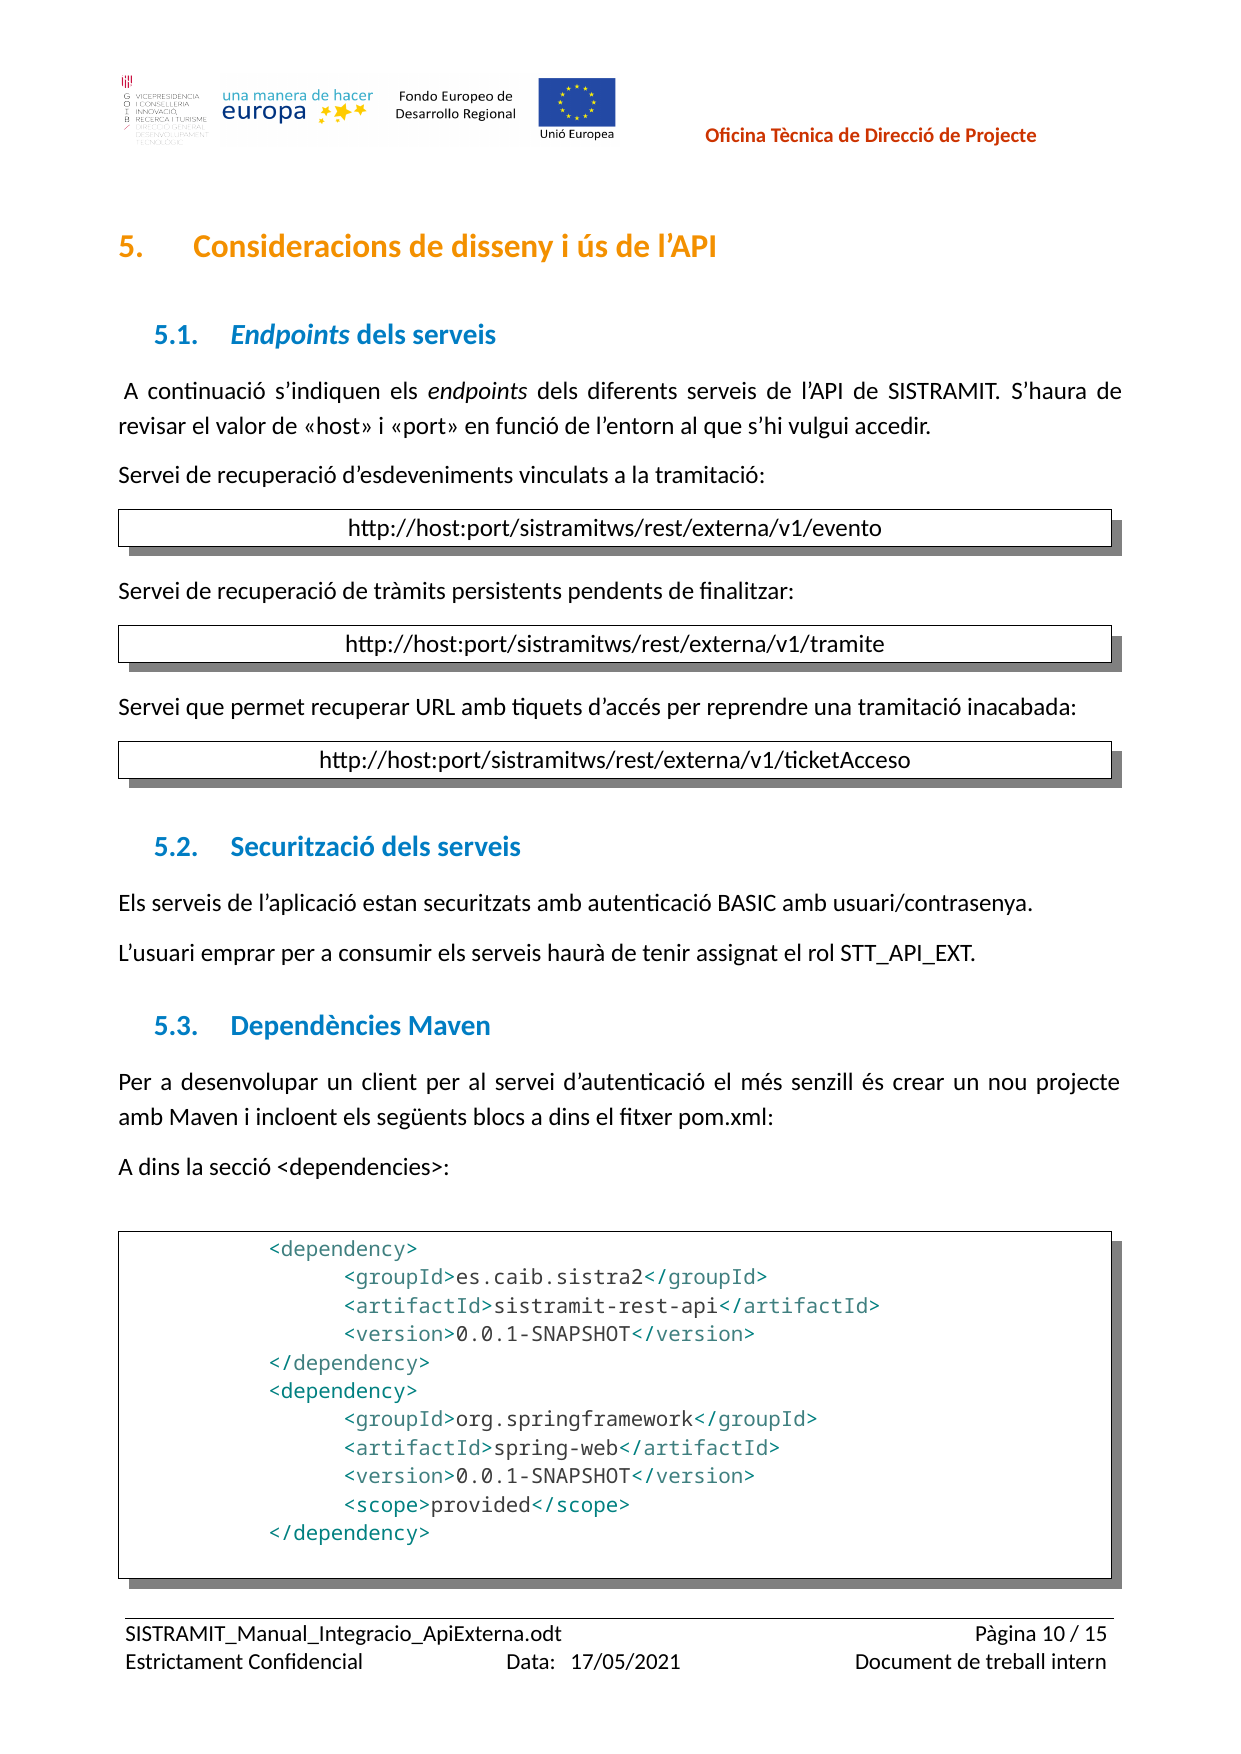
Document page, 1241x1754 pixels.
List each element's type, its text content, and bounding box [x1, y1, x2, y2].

subtitle Dependències Maven [153, 1007, 1122, 1042]
text <groupId>org.springframework</groupId> [119, 1401, 1111, 1430]
text http://host:port/sistramitws/rest/externa/v1/evento [119, 510, 1111, 546]
picture [118, 73, 213, 147]
text <dependency> [119, 1373, 1111, 1401]
text <artifactId>sistramit-rest-api</artifactId> [119, 1288, 1111, 1316]
text <groupId>es.caib.sistra2</groupId> [119, 1259, 1111, 1288]
text <version>0.0.1-SNAPSHOT</version> [119, 1316, 1111, 1344]
picture [219, 73, 621, 147]
text </dependency> [119, 1515, 1111, 1547]
text A dins la secció <dependencies>: [118, 1151, 1122, 1181]
text A continuació s’indiquen els endpoints dels diferents serveis de l’API de SISTRAMIT. S’haura de revisar el valor de «host» i «port» en funció de l’entorn al que s’hi vulgui accedir. [118, 375, 1122, 441]
subtitle Consideracions de disseny i ús de l’API [118, 225, 1122, 266]
text Els serveis de l’aplicació estan securitzats amb autenticació BASIC amb usuari/contrasenya. [118, 887, 1122, 918]
text </dependency> [119, 1344, 1111, 1373]
text Servei que permet recuperar URL amb tiquets d’accés per reprendre una tramitació inacabada: [118, 691, 1122, 722]
subtitle Securització dels serveis [153, 828, 1122, 863]
text <artifactId>spring-web</artifactId> [119, 1430, 1111, 1458]
text Servei de recuperació d’esdeveniments vinculats a la tramitació: [118, 460, 1122, 490]
text http://host:port/sistramitws/rest/externa/v1/tramite [119, 626, 1111, 662]
text Servei de recuperació de tràmits persistents pendents de finalitzar: [118, 576, 1122, 606]
subtitle Endpoints dels serveis [153, 316, 1122, 351]
text <version>0.0.1-SNAPSHOT</version> [119, 1458, 1111, 1487]
text <dependency> [119, 1232, 1111, 1259]
text Per a desenvolupar un client per al servei d’autenticació el més senzill és crear un nou projecte amb Maven i incloent els següents blocs a dins el fitxer pom.xml: [118, 1066, 1122, 1132]
text <scope>provided</scope> [119, 1487, 1111, 1515]
text http://host:port/sistramitws/rest/externa/v1/ticketAcceso [119, 742, 1111, 777]
text L’usuari emprar per a consumir els serveis haurà de tenir assignat el rol STT_API_EXT. [118, 937, 1122, 967]
